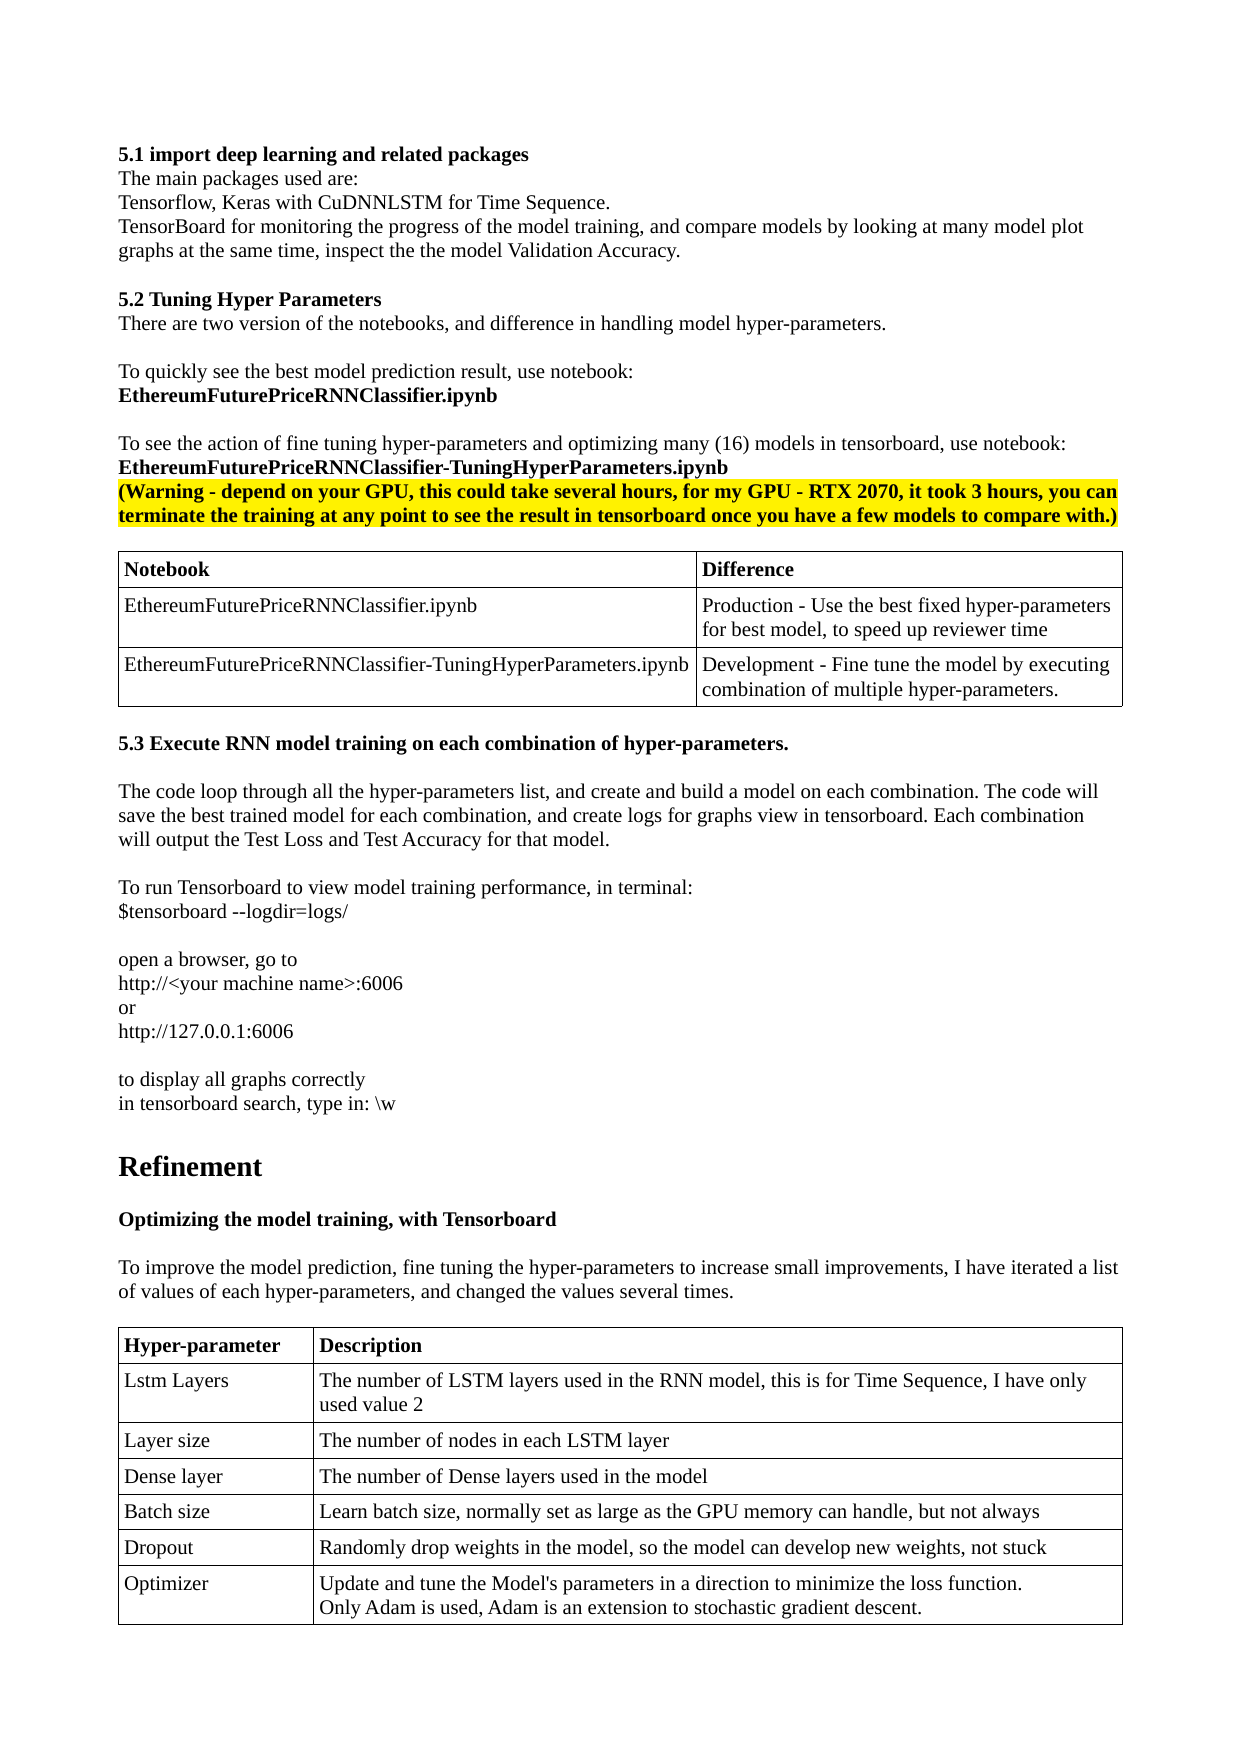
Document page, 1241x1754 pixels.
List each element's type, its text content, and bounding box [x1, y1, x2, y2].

text EthereumFuturePriceRNNClassifier-TuningHyperParameters.ipynb [118, 455, 1122, 479]
table_cell Lstm Layers [119, 1364, 313, 1422]
table_cell Batch size [119, 1495, 313, 1529]
table_cell EthereumFuturePriceRNNClassifier-TuningHyperParameters.ipynb [119, 648, 696, 706]
text TensorBoard for monitoring the progress of the model training, and compare models by looking at many model plot graphs at the same time, inspect the the model Validation Accuracy. [118, 214, 1122, 262]
table_cell Layer size [119, 1423, 313, 1458]
table_header Hyper-parameter [119, 1328, 313, 1362]
text or [118, 995, 1122, 1019]
text To improve the model prediction, fine tuning the hyper-parameters to increase small improvements, I have iterated a list of values of each hyper-parameters, and changed the values several times. [118, 1255, 1122, 1303]
text There are two version of the notebooks, and difference in handling model hyper-parameters. [118, 311, 1122, 335]
text to display all graphs correctly [118, 1067, 1122, 1091]
table_cell Production - Use the best fixed hyper-parameters for best model, to speed up reviewer time [697, 588, 1122, 647]
table_cell Randomly drop weights in the model, so the model can develop new weights, not stuck [314, 1530, 1122, 1565]
table_cell The number of Dense layers used in the model [314, 1459, 1122, 1493]
text 5.3 Execute RNN model training on each combination of hyper-parameters. [118, 730, 1122, 754]
table_cell Development - Fine tune the model by executing combination of multiple hyper-parameters. [697, 648, 1122, 706]
table_header Difference [697, 552, 1122, 587]
table_header Description [314, 1328, 1122, 1362]
text Tensorflow, Keras with CuDNNLSTM for Time Sequence. [118, 190, 1122, 214]
table_cell Optimizer [119, 1566, 313, 1624]
table_cell The number of LSTM layers used in the RNN model, this is for Time Sequence, I have only used value 2 [314, 1364, 1122, 1422]
text $tensorboard --logdir=logs/ [118, 899, 1122, 923]
text http://127.0.0.1:6006 [118, 1019, 1122, 1043]
text 5.1 import deep learning and related packages [118, 142, 1122, 166]
text (Warning - depend on your GPU, this could take several hours, for my GPU - RTX 2070, it took 3 hours, you can terminate the training at any point to see the result in tensorboard once you have a few models to compare with.) [118, 479, 1122, 527]
text The code loop through all the hyper-parameters list, and create and build a model on each combination. The code will save the best trained model for each combination, and create logs for graphs view in tensorboard. Each combination will output the Test Loss and Test Accuracy for that model. [118, 778, 1122, 851]
text open a browser, go to [118, 947, 1122, 971]
table_header Notebook [119, 552, 696, 587]
table_cell EthereumFuturePriceRNNClassifier.ipynb [119, 588, 696, 647]
text in tensorboard search, type in: \w [118, 1091, 1122, 1115]
subtitle Refinement [118, 1149, 1122, 1182]
table_cell Learn batch size, normally set as large as the GPU memory can handle, but not always [314, 1495, 1122, 1529]
table_cell Update and tune the Model's parameters in a direction to minimize the loss function. Only Adam is used, Adam is an extension to stochastic gradient descent. [314, 1566, 1122, 1624]
table_cell The number of nodes in each LSTM layer [314, 1423, 1122, 1458]
table_cell Dense layer [119, 1459, 313, 1493]
text Optimizing the model training, with Tensorboard [118, 1207, 1122, 1231]
text EthereumFuturePriceRNNClassifier.ipynb [118, 383, 1122, 407]
text 5.2 Tuning Hyper Parameters [118, 287, 1122, 311]
table_cell Dropout [119, 1530, 313, 1565]
text http://<your machine name>:6006 [118, 971, 1122, 995]
text To quickly see the best model prediction result, use notebook: [118, 359, 1122, 383]
text To run Tensorboard to view model training performance, in terminal: [118, 875, 1122, 899]
text The main packages used are: [118, 166, 1122, 190]
text To see the action of fine tuning hyper-parameters and optimizing many (16) models in tensorboard, use notebook: [118, 431, 1122, 455]
